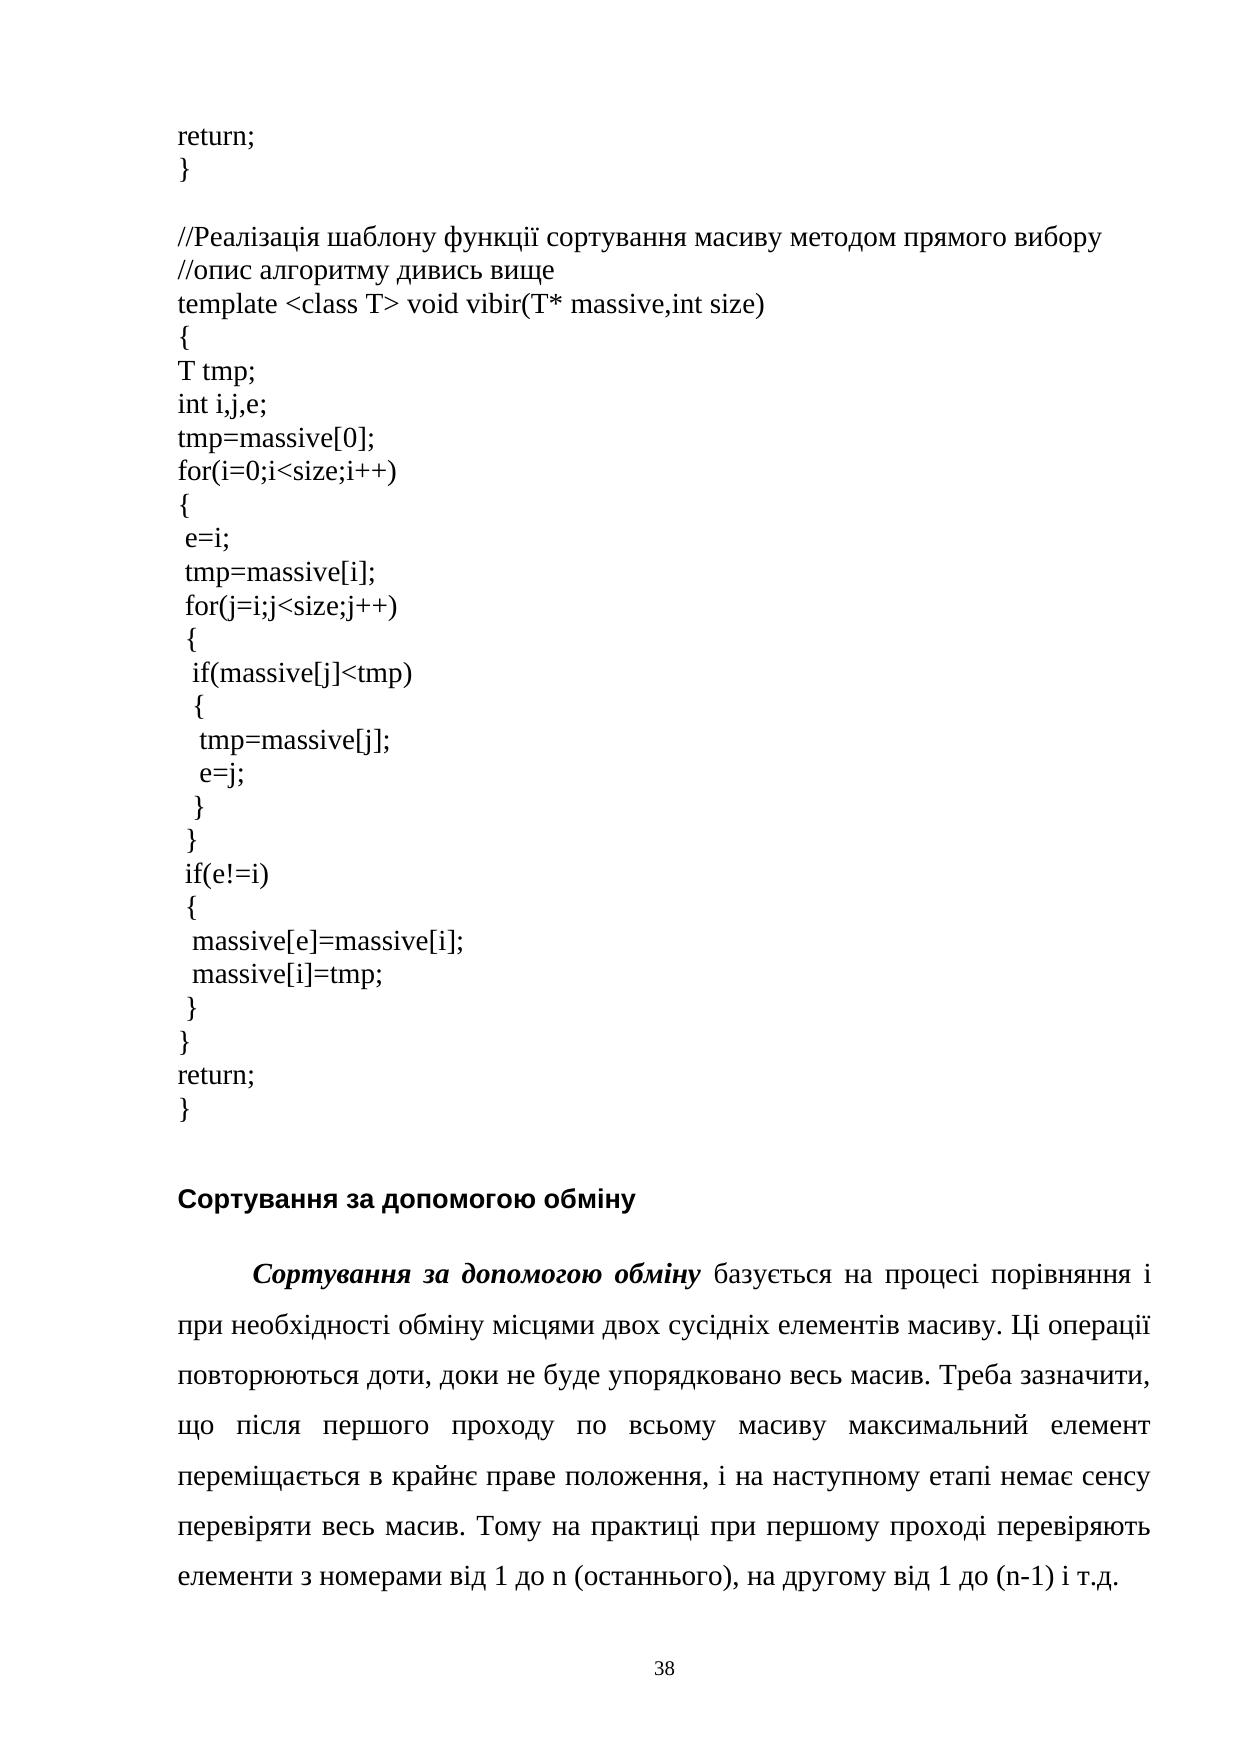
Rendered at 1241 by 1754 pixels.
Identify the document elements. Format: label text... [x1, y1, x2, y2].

text tmp=massive[0]; [177, 420, 1152, 453]
text massive[e]=massive[i]; [177, 923, 1152, 957]
text tmp=massive[j]; [177, 722, 1152, 755]
text return; [177, 1057, 1152, 1091]
text } [177, 822, 1152, 856]
text } [177, 990, 1152, 1024]
text int i,j,e; [177, 386, 1152, 420]
text { [177, 889, 1152, 923]
text T tmp; [177, 353, 1152, 386]
text } [177, 1091, 1152, 1124]
text } [177, 152, 1152, 185]
text { [177, 688, 1152, 722]
text if(massive[j]<tmp) [177, 655, 1152, 688]
text e=j; [177, 755, 1152, 789]
text for(j=i;j<size;j++) [177, 588, 1152, 621]
text } [177, 1024, 1152, 1057]
text for(i=0;i<size;i++) [177, 453, 1152, 487]
subtitle Сортування за допомогою обміну [177, 1183, 1152, 1214]
text } [177, 789, 1152, 822]
text Сортування за допомогою обміну базується на процесі порівняння і при необхідності обміну місцями двох сусідніх елементів масиву. Ці операції повторюються доти, доки не буде упорядковано весь масив. Треба зазначити, що після першого проходу по всьому масиву максимальний елемент переміщається в крайнє праве положення, і на наступному етапі немає сенсу перевіряти весь масив. Тому на практиці при першому проході перевіряють елементи з номерами від 1 до n (останнього), на другому від 1 до (n-1) і т.д. [177, 1256, 1152, 1592]
text massive[i]=tmp; [177, 957, 1152, 990]
text tmp=massive[i]; [177, 554, 1152, 588]
text { [177, 487, 1152, 521]
text { [177, 319, 1152, 353]
text if(e!=i) [177, 856, 1152, 889]
text //опис алгоритму дивись вище [177, 252, 1152, 286]
text e=i; [177, 521, 1152, 554]
text template <class T> void vibir(T* massive,int size) [177, 286, 1152, 319]
text //Реалізація шаблону функції сортування масиву методом прямого вибору [177, 219, 1152, 252]
text return; [177, 118, 1152, 152]
text { [177, 621, 1152, 655]
